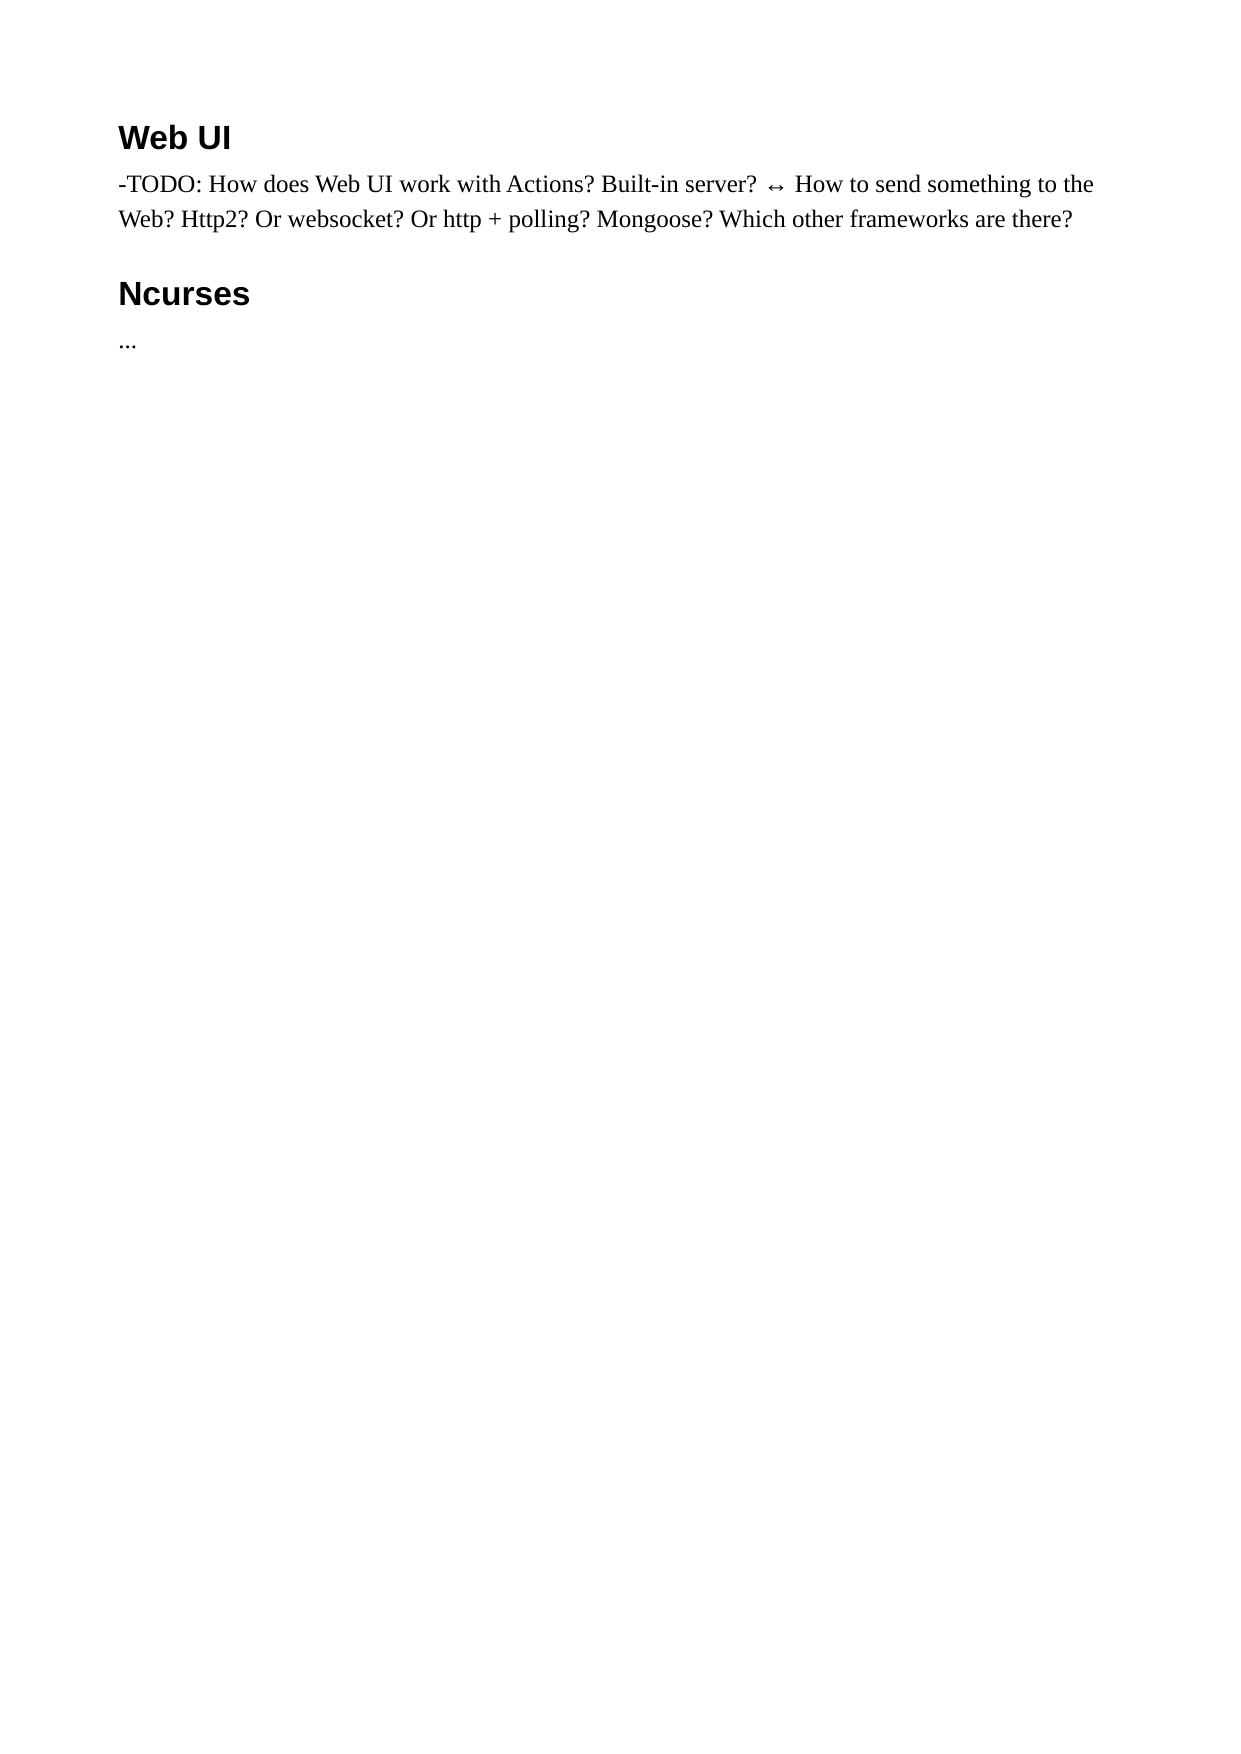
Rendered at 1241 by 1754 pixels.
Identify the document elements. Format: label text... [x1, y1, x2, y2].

text ... [118, 325, 1122, 353]
subtitle Ncurses [118, 274, 1122, 312]
subtitle Web UI [118, 118, 1122, 157]
text -TODO: How does Web UI work with Actions? Built-in server? ↔ How to send something to the Web? Http2? Or websocket? Or http + polling? Mongoose? Which other frameworks are there? [118, 169, 1122, 232]
